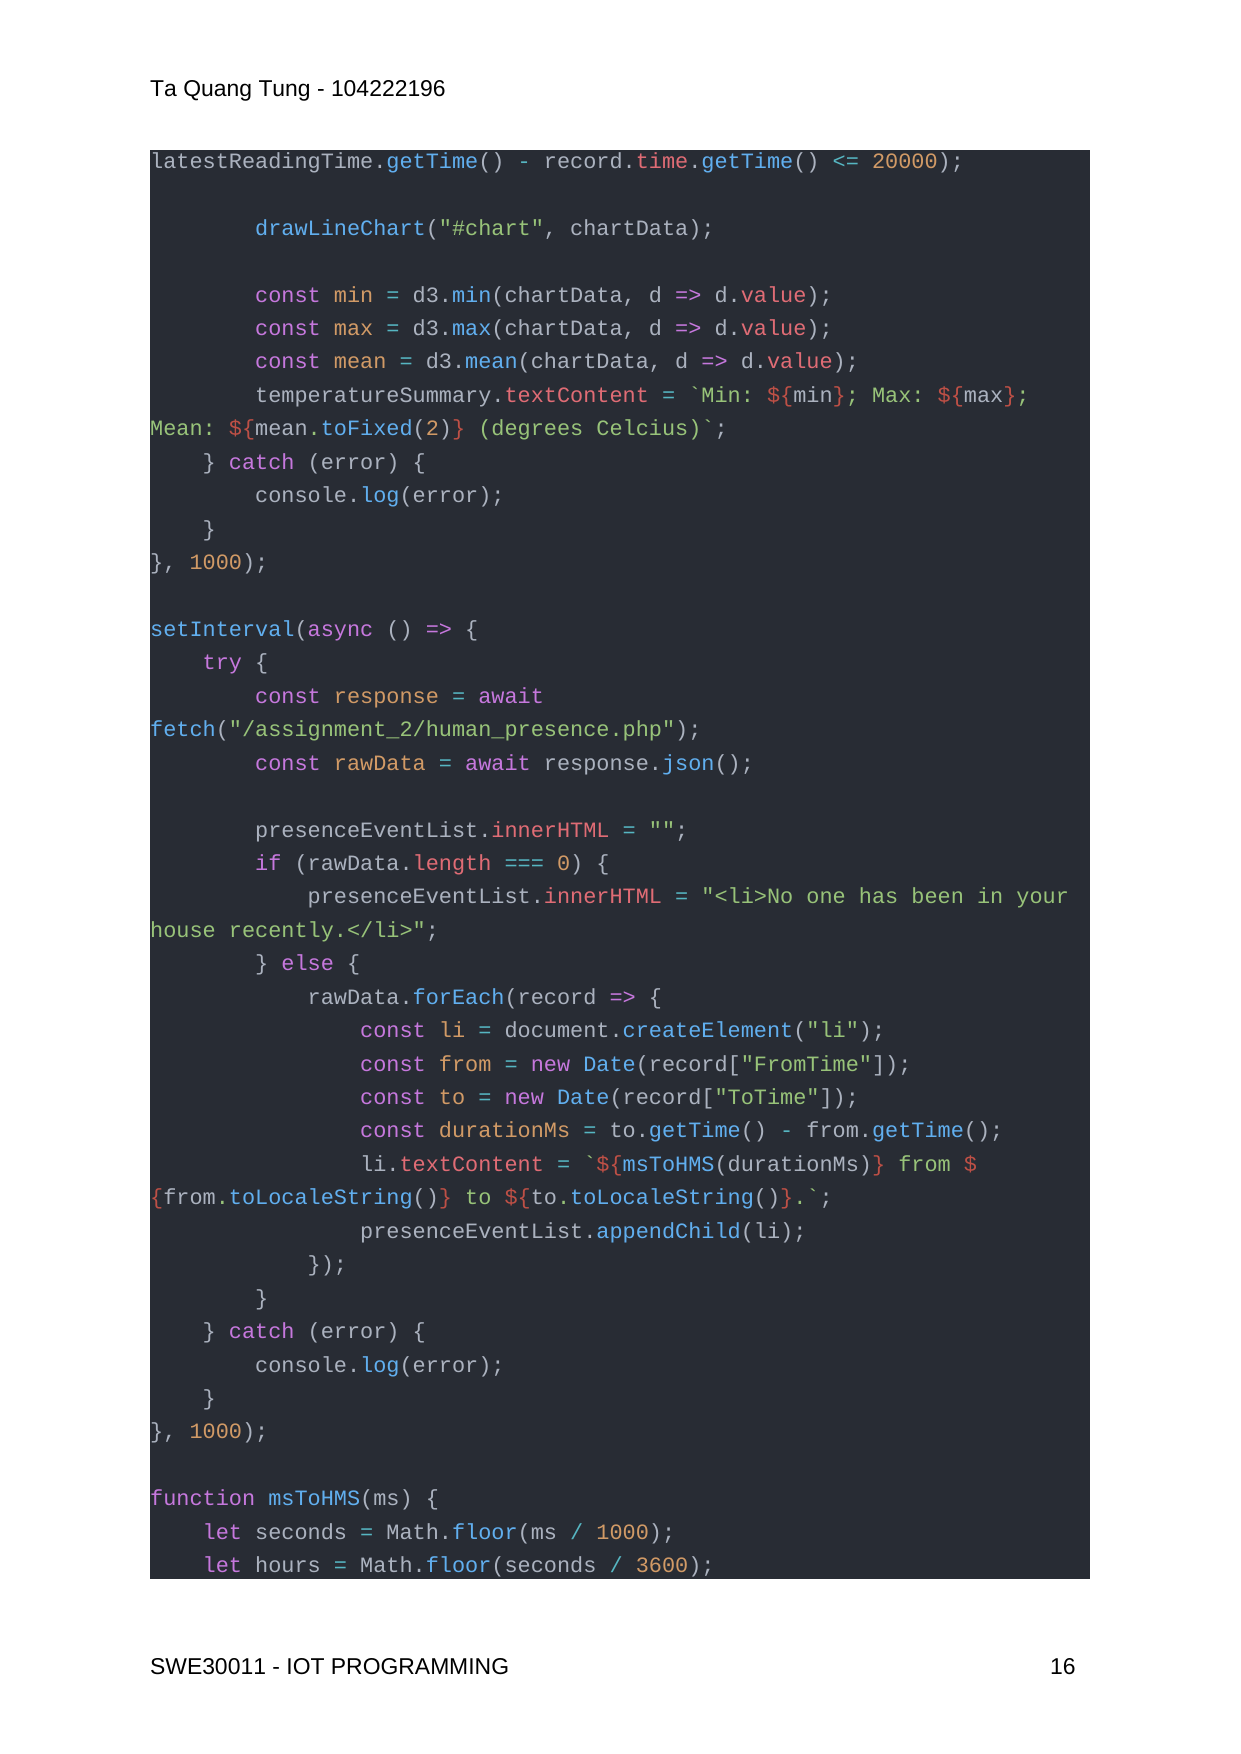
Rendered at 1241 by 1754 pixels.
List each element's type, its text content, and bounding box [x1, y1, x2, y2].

text const max = d3.max(chartData, d => d.value); [150, 317, 1090, 342]
text li.textContent = `${msToHMS(durationMs)} from ${from.toLocaleString()} to ${to.toLocaleString()}.`; [150, 1153, 1090, 1211]
text const to = new Date(record["ToTime"]); [150, 1086, 1090, 1111]
text function msToHMS(ms) { [150, 1487, 1090, 1512]
text try { [150, 652, 1090, 676]
text let hours = Math.floor(seconds / 3600); [150, 1554, 1090, 1579]
text }, 1000); [150, 551, 1090, 576]
text setInterval(async () => { [150, 618, 1090, 643]
text let seconds = Math.floor(ms / 1000); [150, 1521, 1090, 1546]
text }, 1000); [150, 1421, 1090, 1445]
text rawData.forEach(record => { [150, 986, 1090, 1011]
text console.log(error); [150, 484, 1090, 509]
text const rawData = await response.json(); [150, 752, 1090, 777]
text drawLineChart("#chart", chartData); [150, 217, 1090, 242]
text }); [150, 1253, 1090, 1278]
text } [150, 1387, 1090, 1412]
text } [150, 1287, 1090, 1312]
text presenceEventList.innerHTML = ""; [150, 819, 1090, 843]
text } catch (error) { [150, 1320, 1090, 1345]
text const from = new Date(record["FromTime"]); [150, 1053, 1090, 1078]
text } [150, 518, 1090, 543]
text } catch (error) { [150, 451, 1090, 476]
text console.log(error); [150, 1354, 1090, 1378]
text const durationMs = to.getTime() - from.getTime(); [150, 1120, 1090, 1144]
text temperatureSummary.textContent = `Min: ${min}; Max: ${max}; Mean: ${mean.toFixed(2)} (degrees Celcius)`; [150, 384, 1090, 442]
text const mean = d3.mean(chartData, d => d.value); [150, 351, 1090, 375]
text presenceEventList.appendChild(li); [150, 1220, 1090, 1245]
text const min = d3.min(chartData, d => d.value); [150, 284, 1090, 308]
text } else { [150, 952, 1090, 977]
text if (rawData.length === 0) { [150, 852, 1090, 877]
text presenceEventList.innerHTML = "<li>No one has been in your house recently.</li>"; [150, 886, 1090, 944]
text latestReadingTime.getTime() - record.time.getTime() <= 20000); [150, 150, 1090, 175]
text const li = document.createElement("li"); [150, 1019, 1090, 1044]
text const response = await fetch("/assignment_2/human_presence.php"); [150, 685, 1090, 743]
